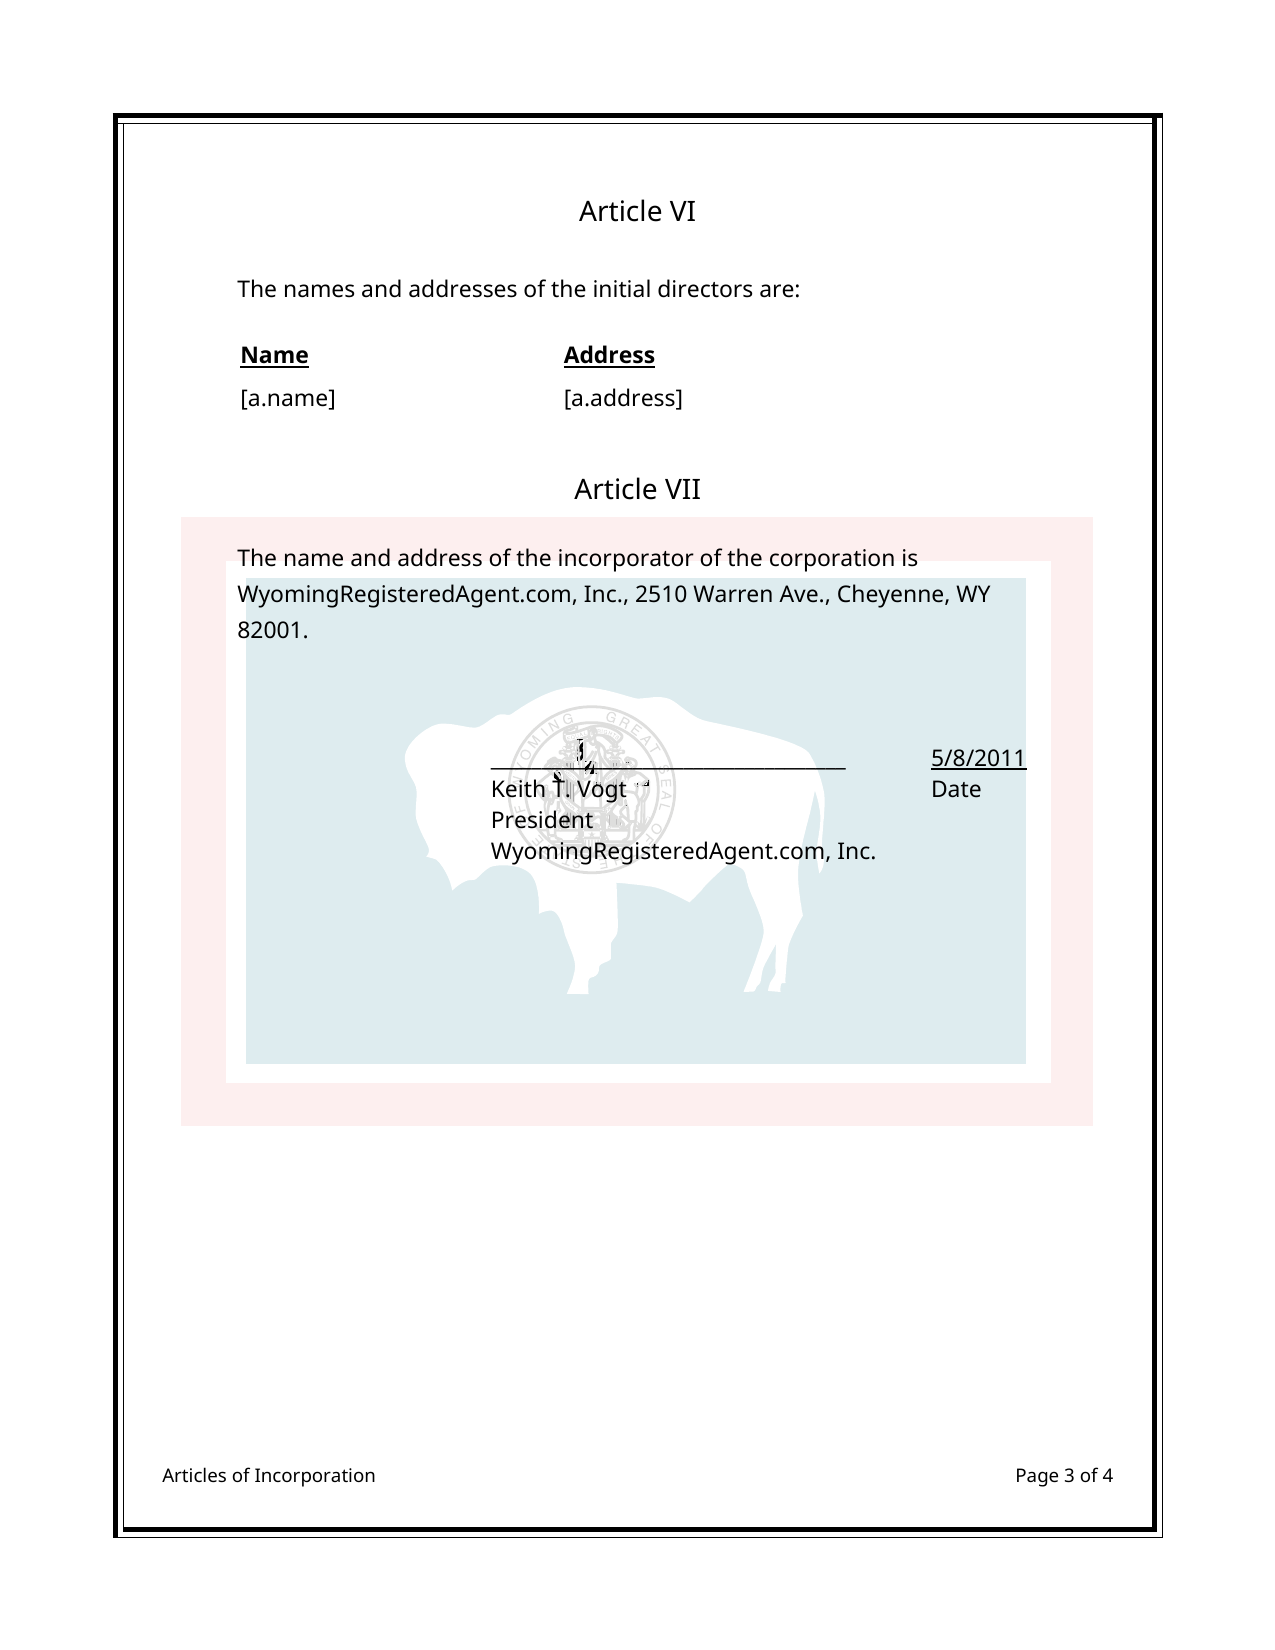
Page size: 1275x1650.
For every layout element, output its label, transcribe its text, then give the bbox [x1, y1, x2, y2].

text Article VI [237, 191, 1038, 229]
text The names and addresses of the initial directors are: [237, 273, 1038, 304]
table_header Name [234, 334, 557, 376]
text ___________________________________ 5/8/2011 Keith T. Vogt Date President WyomingRegisteredAgent.com, Inc. [491, 741, 1084, 866]
text The name and address of the incorporator of the corporation is WyomingRegisteredAgent.com, Inc., 2510 Warren Ave., Cheyenne, WY 82001. [237, 542, 1038, 645]
table_cell [a.name] [234, 376, 557, 440]
table_cell [a.address] [557, 376, 1114, 440]
text Article VII [237, 469, 1038, 507]
table_header Address [557, 334, 1114, 376]
